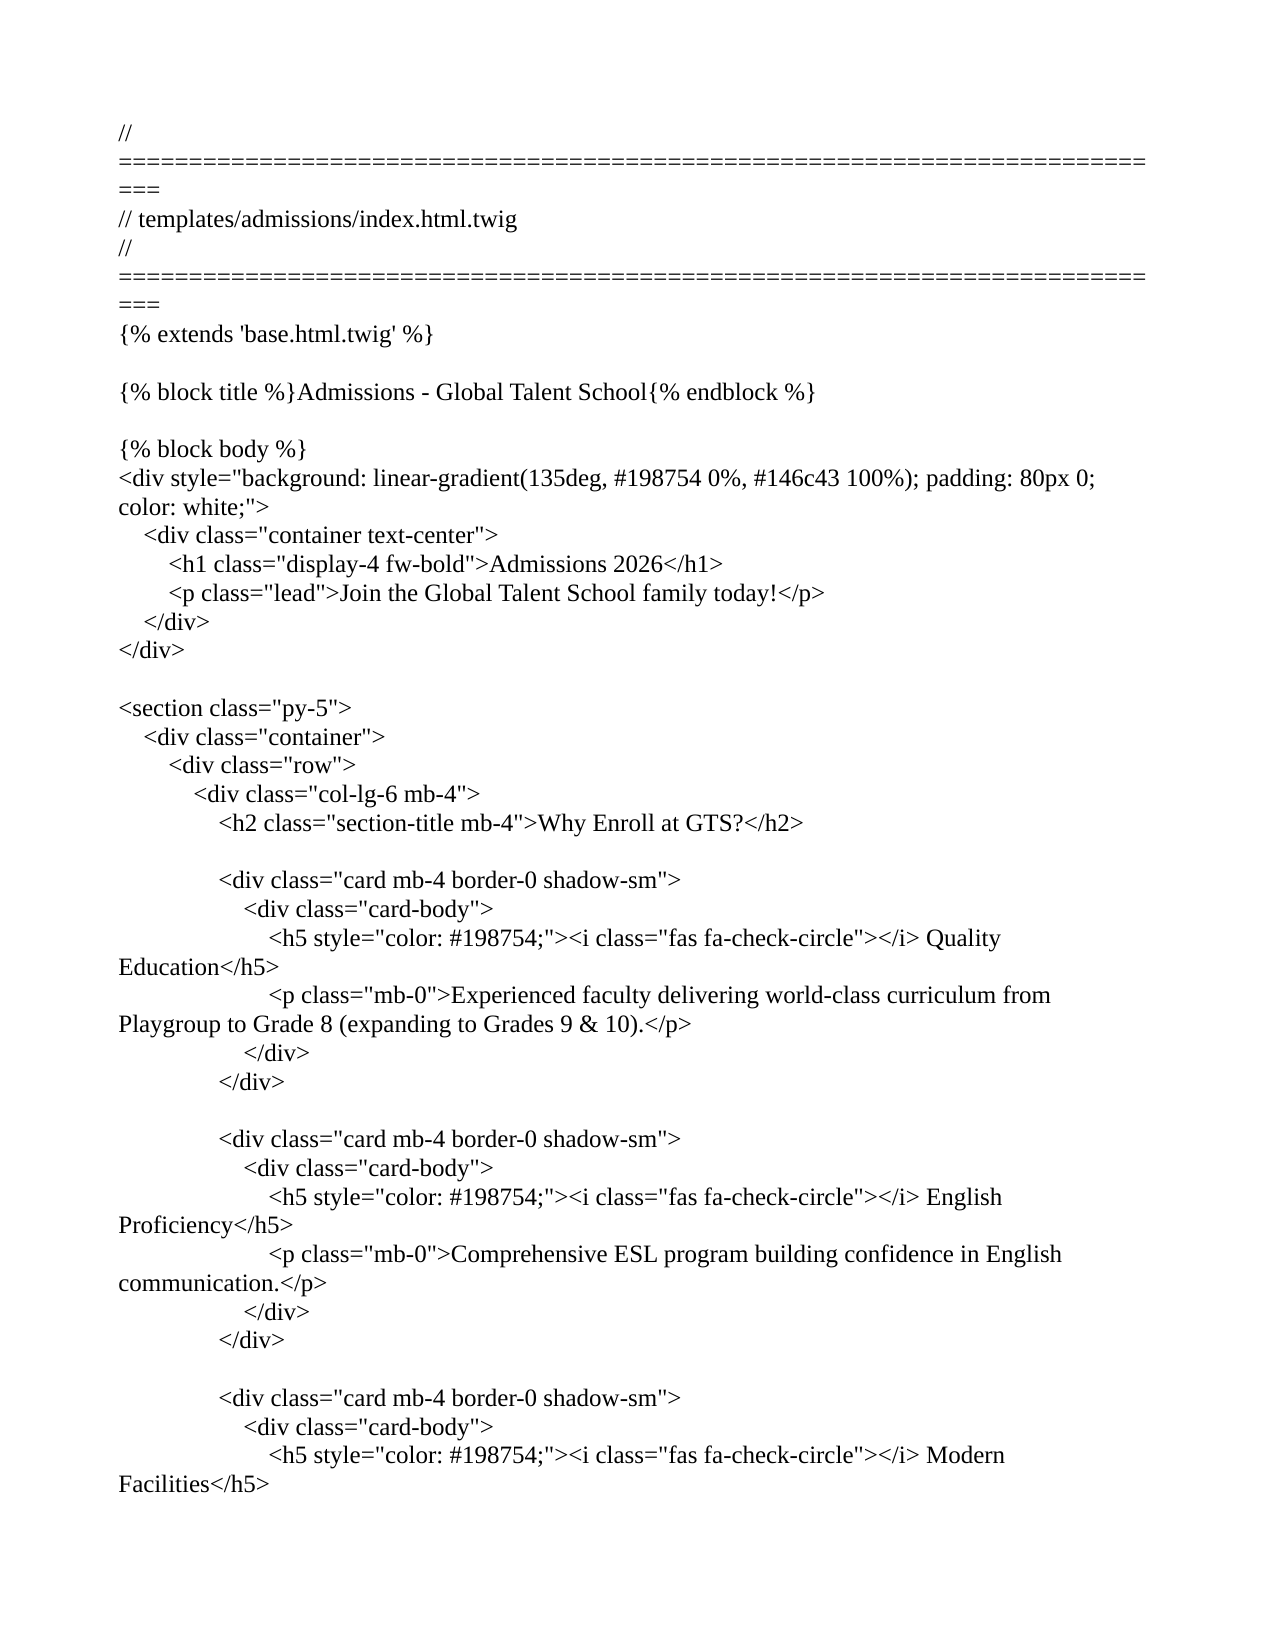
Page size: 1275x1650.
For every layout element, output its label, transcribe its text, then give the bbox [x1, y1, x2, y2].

text </div> [118, 1038, 1157, 1067]
text </div> [118, 636, 1157, 664]
text </div> [118, 607, 1157, 636]
text // ============================================================================ [118, 233, 1157, 319]
text </div> [118, 1297, 1157, 1326]
text <h5 style="color: #198754;"><i class="fas fa-check-circle"></i> Modern Facilities</h5> [118, 1441, 1157, 1498]
text <div class="container"> [118, 722, 1157, 751]
text </div> [118, 1326, 1157, 1354]
text <p class="mb-0">Comprehensive ESL program building confidence in English communication.</p> [118, 1239, 1157, 1297]
text <div class="col-lg-6 mb-4"> [118, 779, 1157, 808]
text // ============================================================================ [118, 118, 1157, 204]
text <section class="py-5"> [118, 693, 1157, 722]
text {% extends 'base.html.twig' %} [118, 319, 1157, 348]
text <p class="mb-0">Experienced faculty delivering world-class curriculum from Playgroup to Grade 8 (expanding to Grades 9 & 10).</p> [118, 981, 1157, 1038]
text <div class="card-body"> [118, 894, 1157, 923]
text <div style="background: linear-gradient(135deg, #198754 0%, #146c43 100%); padding: 80px 0; color: white;"> [118, 463, 1157, 521]
text {% block body %} [118, 434, 1157, 463]
text <div class="card mb-4 border-0 shadow-sm"> [118, 866, 1157, 894]
text <div class="card mb-4 border-0 shadow-sm"> [118, 1124, 1157, 1153]
text </div> [118, 1067, 1157, 1096]
text <div class="row"> [118, 751, 1157, 779]
text <h5 style="color: #198754;"><i class="fas fa-check-circle"></i> Quality Education</h5> [118, 923, 1157, 981]
text // templates/admissions/index.html.twig [118, 204, 1157, 233]
text {% block title %}Admissions - Global Talent School{% endblock %} [118, 377, 1157, 406]
text <div class="card-body"> [118, 1153, 1157, 1182]
text <h2 class="section-title mb-4">Why Enroll at GTS?</h2> [118, 808, 1157, 837]
text <div class="container text-center"> [118, 521, 1157, 549]
text <h1 class="display-4 fw-bold">Admissions 2026</h1> [118, 549, 1157, 578]
text <p class="lead">Join the Global Talent School family today!</p> [118, 578, 1157, 607]
text <div class="card mb-4 border-0 shadow-sm"> [118, 1383, 1157, 1412]
text <h5 style="color: #198754;"><i class="fas fa-check-circle"></i> English Proficiency</h5> [118, 1182, 1157, 1239]
text <div class="card-body"> [118, 1412, 1157, 1441]
